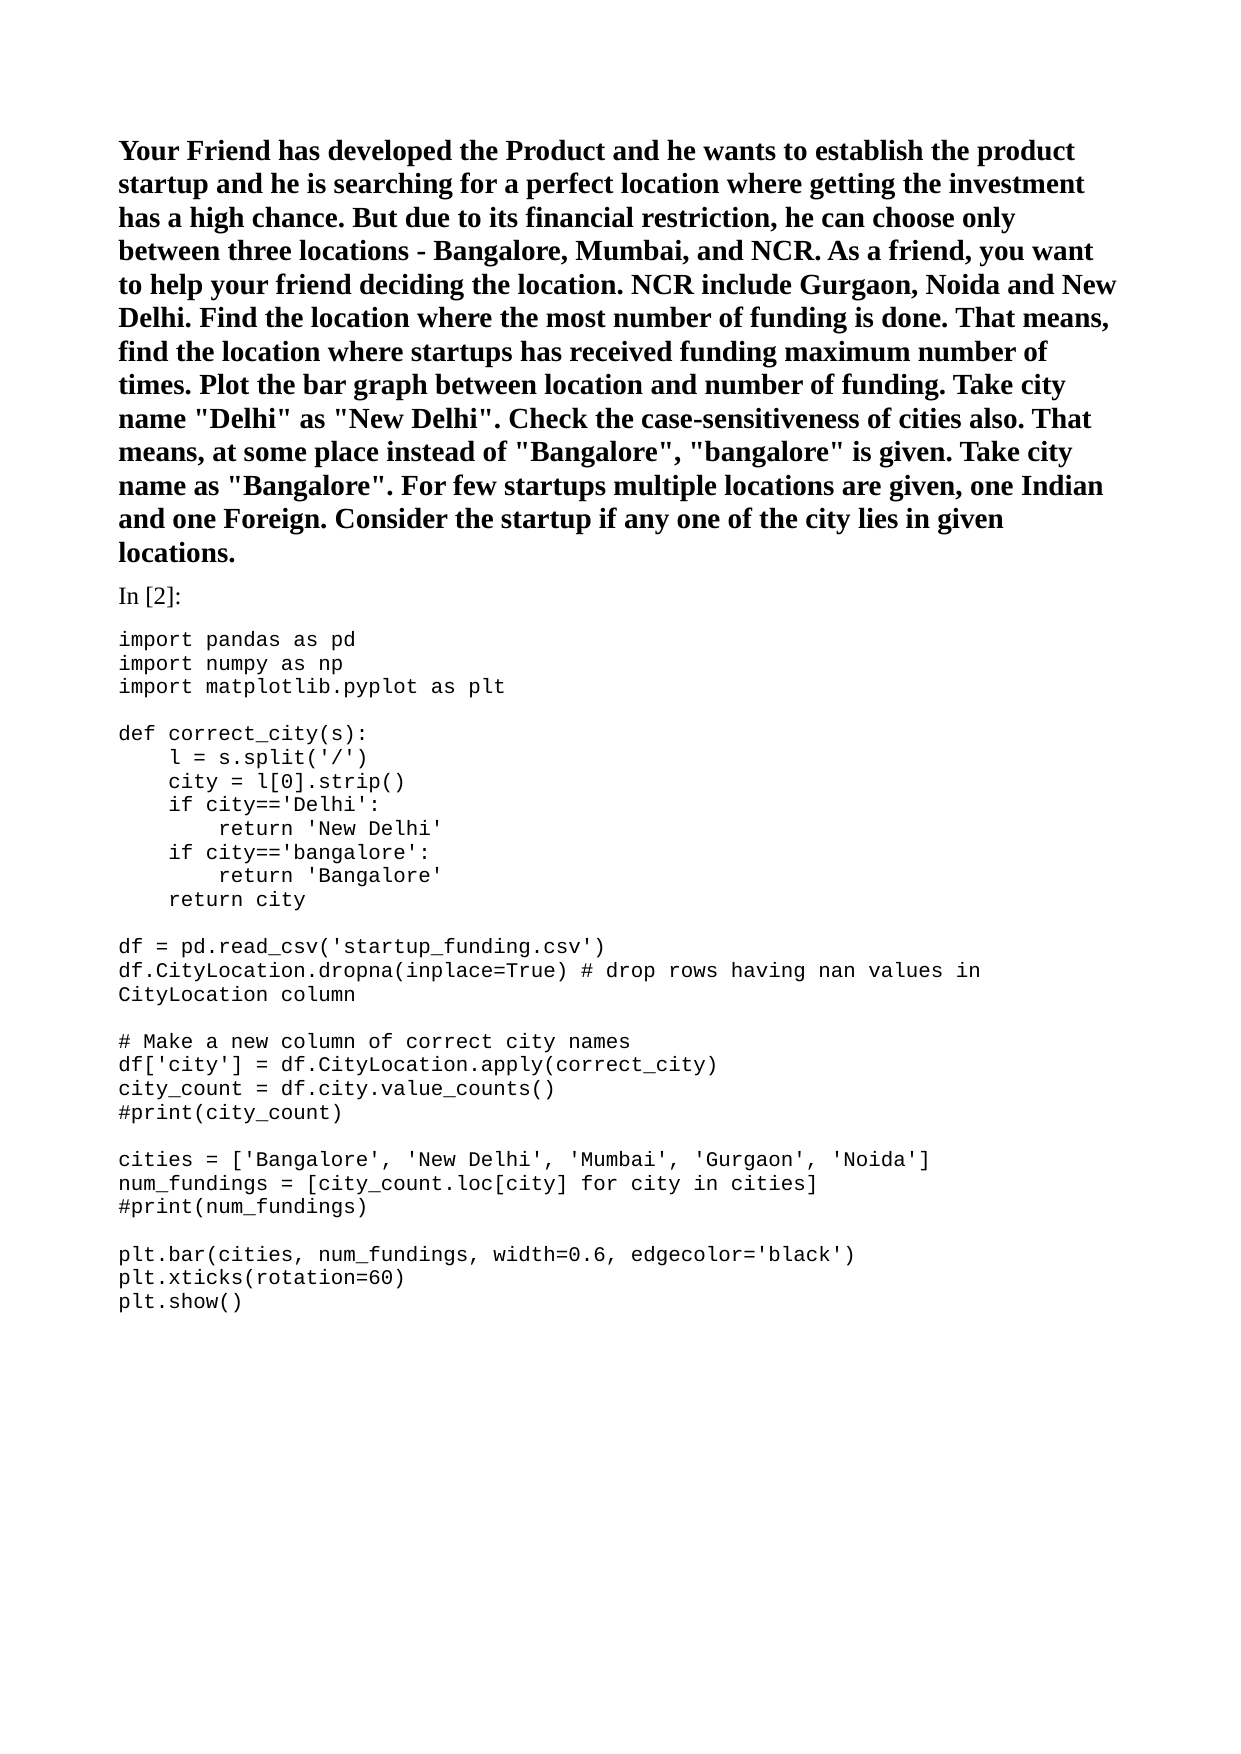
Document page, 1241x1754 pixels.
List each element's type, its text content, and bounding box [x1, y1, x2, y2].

text df = pd.read_csv('startup_funding.csv') [118, 936, 1122, 960]
text cities = ['Bangalore', 'New Delhi', 'Mumbai', 'Gurgaon', 'Noida'] [118, 1149, 1122, 1173]
text plt.bar(cities, num_fundings, width=0.6, edgecolor='black') [118, 1244, 1122, 1267]
text import pandas as pd [118, 629, 1122, 652]
text In [2]: [118, 581, 1122, 610]
text num_fundings = [city_count.loc[city] for city in cities] [118, 1173, 1122, 1196]
text #print(num_fundings) [118, 1196, 1122, 1220]
text df['city'] = df.CityLocation.apply(correct_city) [118, 1054, 1122, 1078]
text import numpy as np [118, 652, 1122, 676]
text return 'Bangalore' [118, 865, 1122, 889]
text return city [118, 889, 1122, 913]
text #print(city_count) [118, 1102, 1122, 1125]
text # Make a new column of correct city names [118, 1031, 1122, 1054]
text df.CityLocation.dropna(inplace=True) # drop rows having nan values in CityLocation column [118, 960, 1122, 1007]
text return 'New Delhi' [118, 818, 1122, 842]
text if city=='Delhi': [118, 794, 1122, 818]
text city_count = df.city.value_counts() [118, 1078, 1122, 1102]
text import matplotlib.pyplot as plt [118, 676, 1122, 700]
text plt.xticks(rotation=60) [118, 1267, 1122, 1291]
text if city=='bangalore': [118, 842, 1122, 865]
text l = s.split('/') [118, 747, 1122, 771]
text city = l[0].strip() [118, 771, 1122, 794]
text def correct_city(s): [118, 723, 1122, 747]
text plt.show() [118, 1291, 1122, 1314]
subtitle Your Friend has developed the Product and he wants to establish the product startup and he is searching for a perfect location where getting the investment has a high chance. But due to its financial restriction, he can choose only between three locations - Bangalore, Mumbai, and NCR. As a friend, you want to help your friend deciding the location. NCR include Gurgaon, Noida and New Delhi. Find the location where the most number of funding is done. That means, find the location where startups has received funding maximum number of times. Plot the bar graph between location and number of funding. Take city name "Delhi" as "New Delhi". Check the case-sensitiveness of cities also. That means, at some place instead of "Bangalore", "bangalore" is given. Take city name as "Bangalore". For few startups multiple locations are given, one Indian and one Foreign. Consider the startup if any one of the city lies in given locations. [118, 133, 1122, 569]
